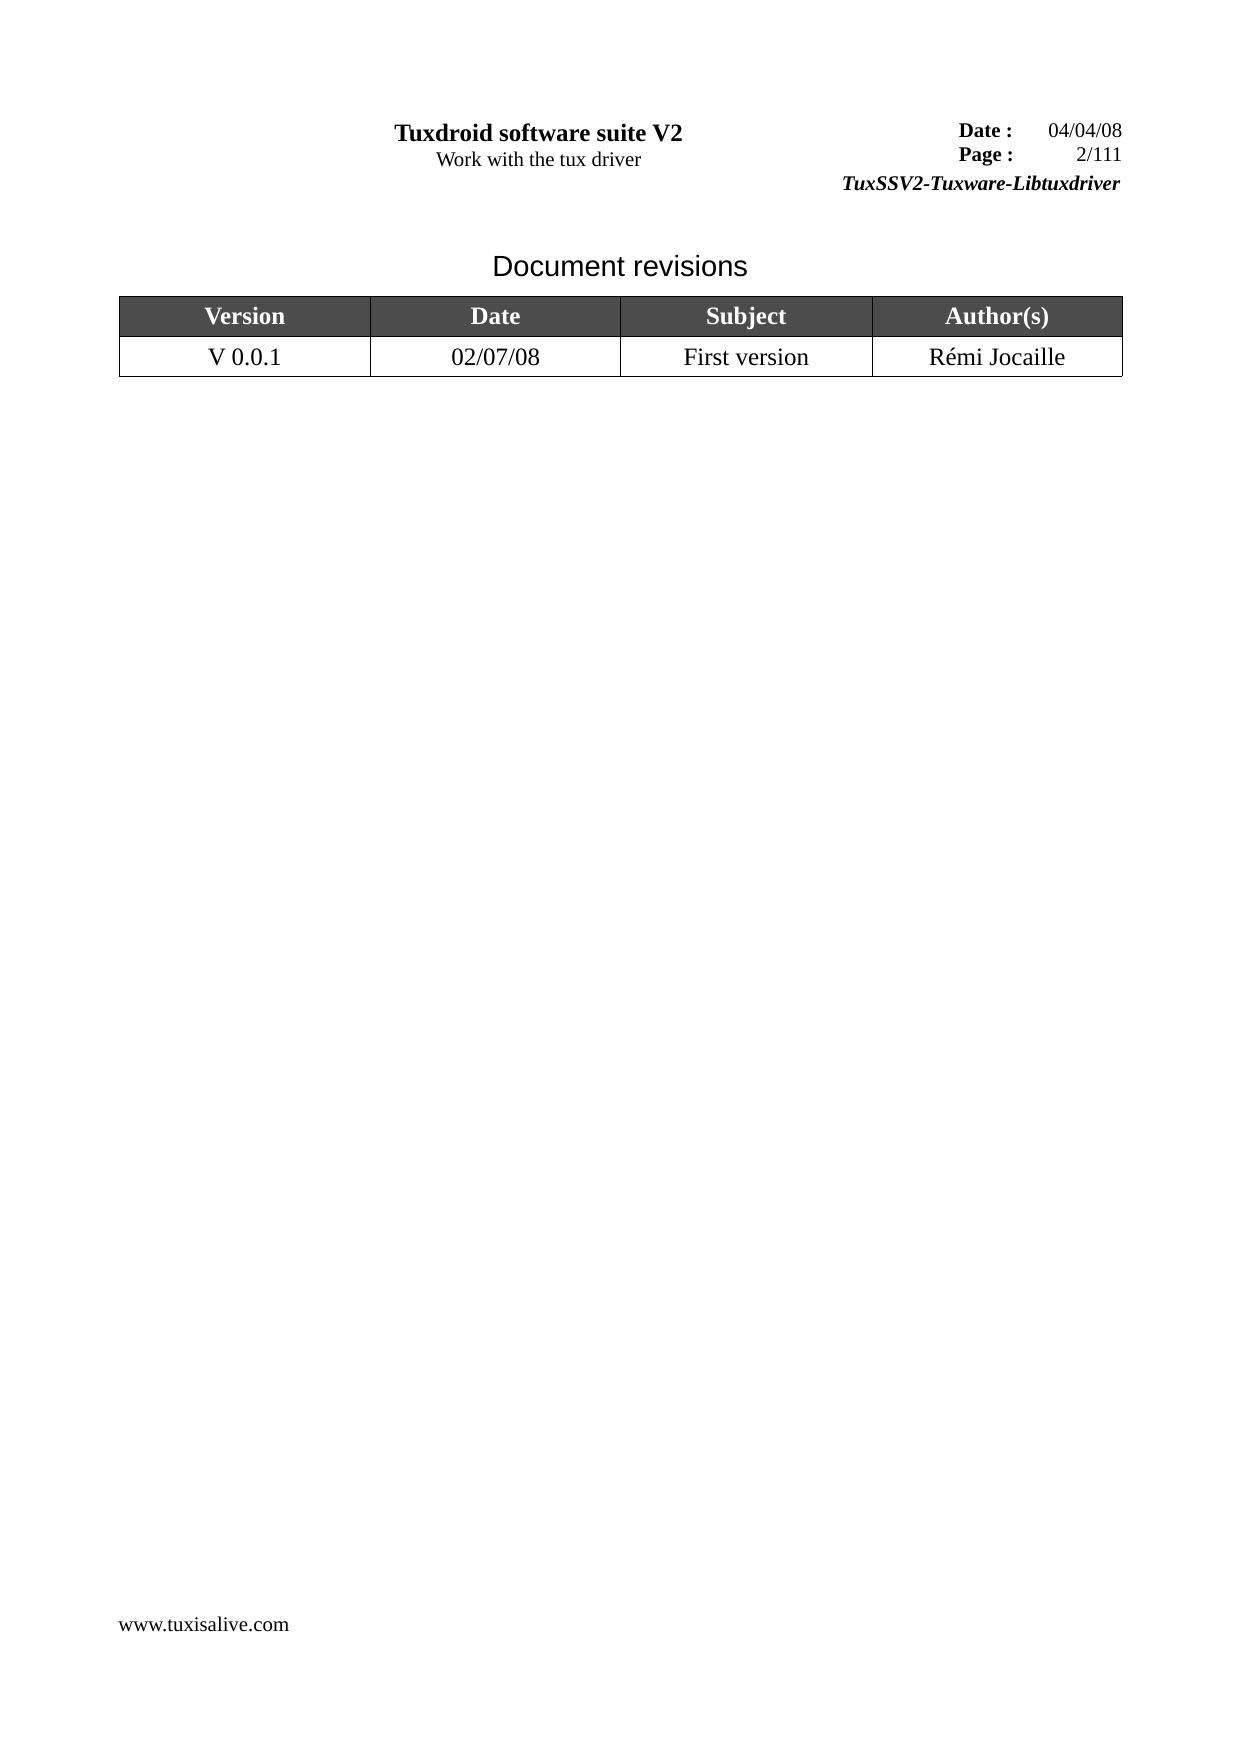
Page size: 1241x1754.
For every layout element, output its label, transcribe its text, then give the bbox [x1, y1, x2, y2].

table_cell 02/07/08 [371, 337, 620, 376]
table_header Author(s) [873, 297, 1122, 336]
subtitle Document revisions [118, 249, 1122, 283]
table_header Version [120, 297, 370, 336]
table_cell First version [621, 337, 872, 376]
table_header Subject [621, 297, 872, 336]
table_header Date [371, 297, 620, 336]
table_cell V 0.0.1 [120, 337, 370, 376]
table_cell Rémi Jocaille [873, 337, 1122, 376]
